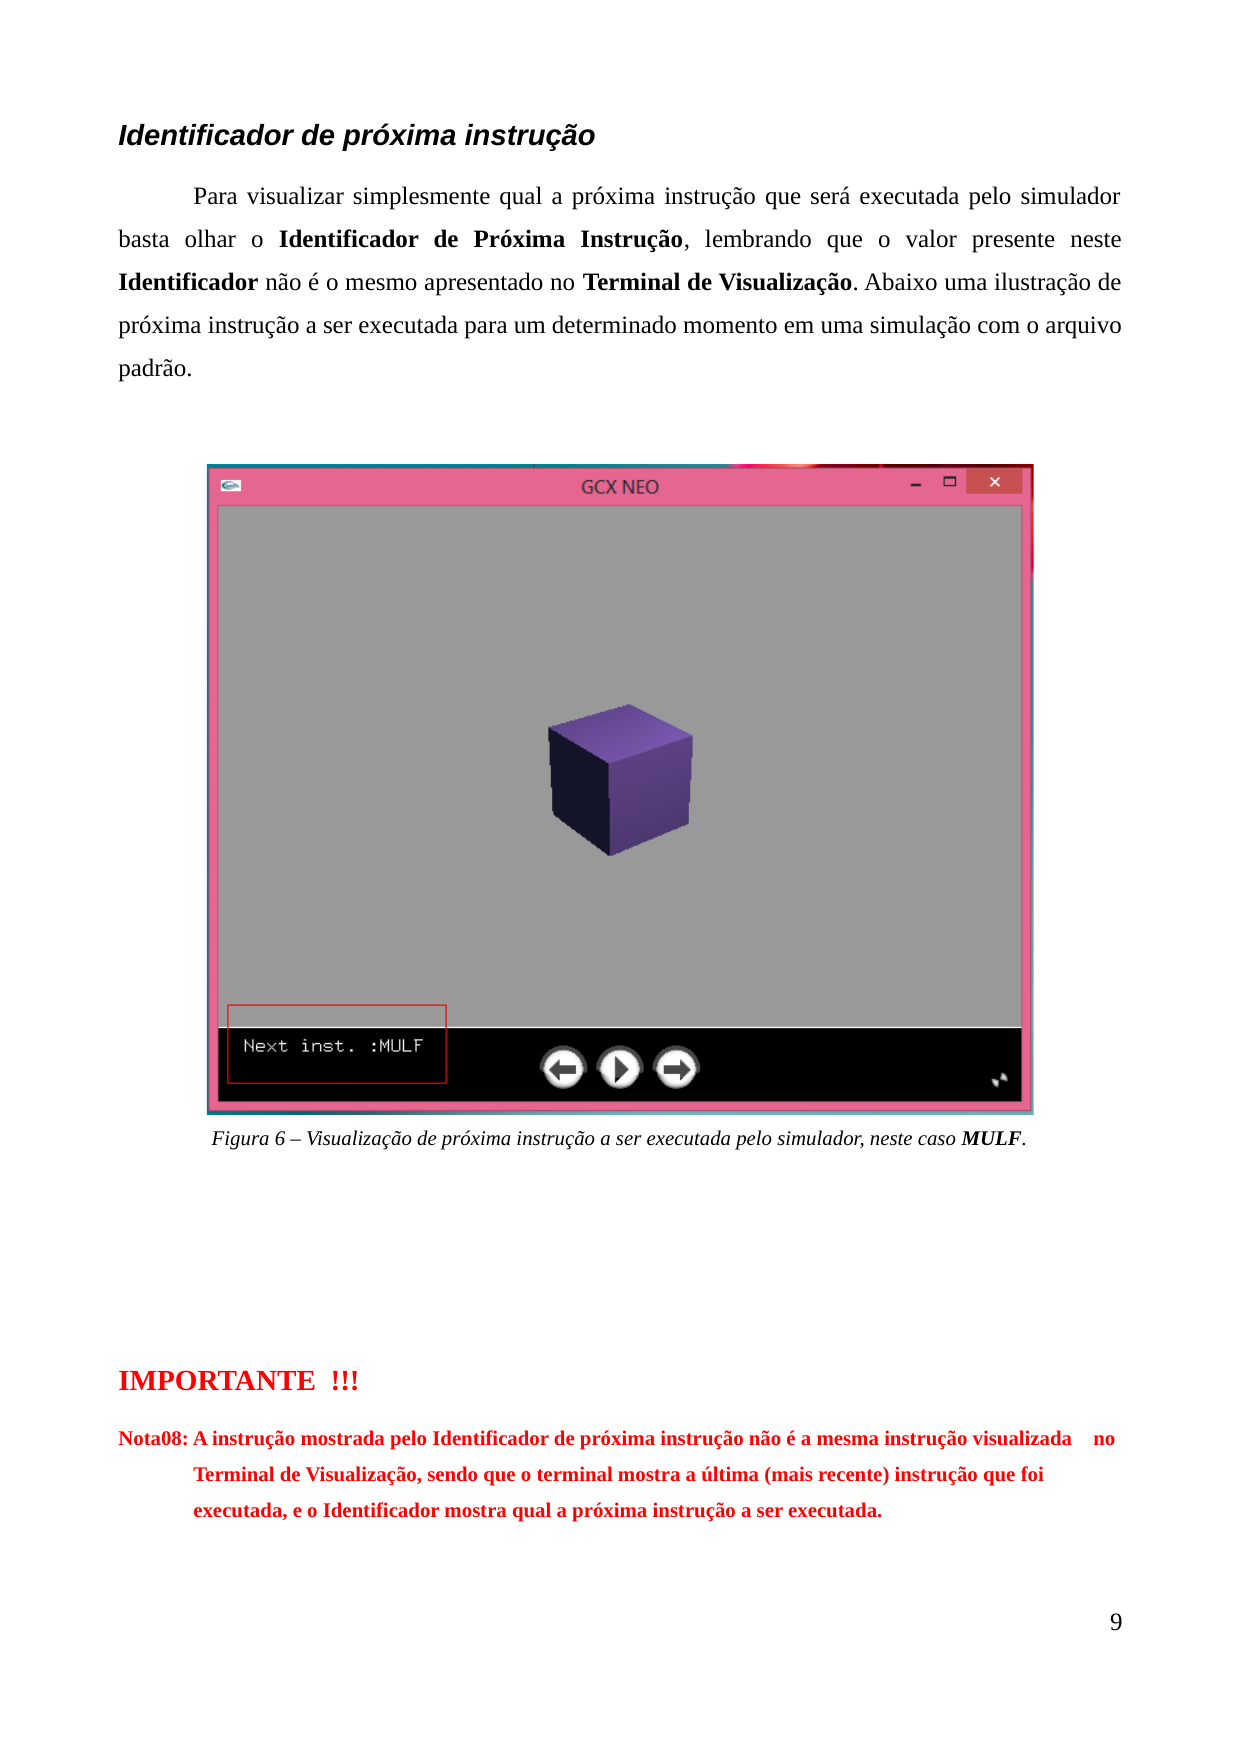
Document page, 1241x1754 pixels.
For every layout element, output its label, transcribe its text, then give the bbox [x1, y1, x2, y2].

subtitle Identificador de próxima instrução [118, 118, 1122, 152]
picture [206, 464, 1034, 1115]
text Figura 6 – Visualização de próxima instrução a ser executada pelo simulador, neste caso MULF. [118, 465, 1122, 1150]
text IMPORTANTE !!! [118, 1363, 1122, 1397]
text Nota08: A instrução mostrada pelo Identificador de próxima instrução não é a mesma instrução visualizada no Terminal de Visualização, sendo que o terminal mostra a última (mais recente) instrução que foi executada, e o Identificador mostra qual a próxima instrução a ser executada. [118, 1426, 1122, 1522]
text Para visualizar simplesmente qual a próxima instrução que será executada pelo simulador basta olhar o Identificador de Próxima Instrução, lembrando que o valor presente neste Identificador não é o mesmo apresentado no Terminal de Visualização. Abaixo uma ilustração de próxima instrução a ser executada para um determinado momento em uma simulação com o arquivo padrão. [118, 181, 1122, 382]
